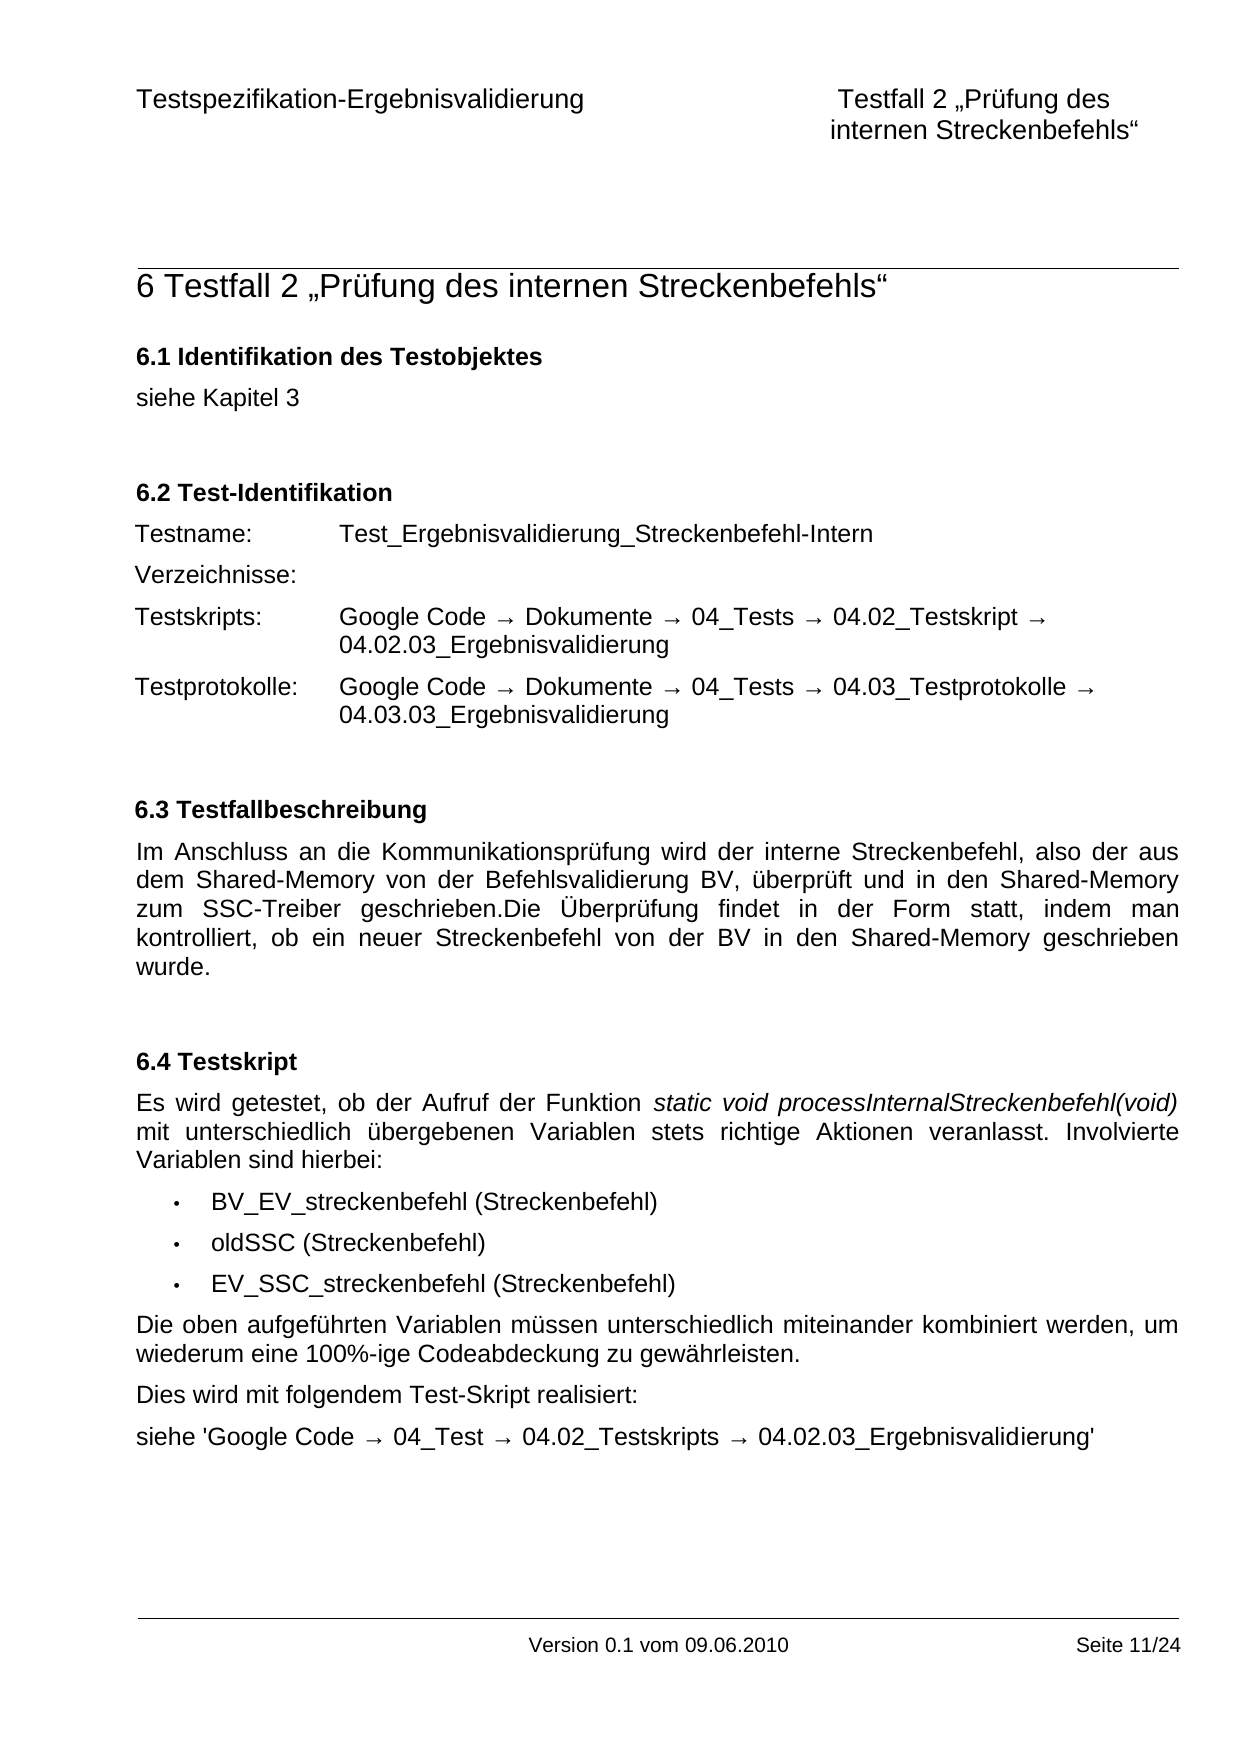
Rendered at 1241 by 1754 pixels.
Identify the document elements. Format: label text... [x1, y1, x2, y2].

list oldSSC (Streckenbefehl) [173, 1228, 1181, 1257]
text Testprotokolle: Google Code → Dokumente → 04_Tests → 04.03_Testprotokolle → 04.03.03_Ergebnisvalidierung [134, 672, 1181, 729]
text siehe 'Google Code → 04_Test → 04.02_Testskripts → 04.02.03_Ergebnisvalidierung' [136, 1422, 1181, 1451]
subtitle Testfall 2 „Prüfung des internen Streckenbefehls“ [136, 289, 430, 304]
text siehe Kapitel 3 [136, 383, 1181, 412]
list EV_SSC_streckenbefehl (Streckenbefehl) [173, 1269, 1181, 1298]
subtitle Identifikation des Testobjektes [136, 342, 1181, 371]
subtitle Testfall 2 „Prüfung des internen Streckenbefehls“ [429, 289, 1181, 304]
text Dies wird mit folgendem Test-Skript realisiert: [136, 1381, 1181, 1409]
subtitle Testskript [136, 1047, 1181, 1076]
text Im Anschluss an die Kommunikationsprüfung wird der interne Streckenbefehl, also der aus dem Shared-Memory von der Befehlsvalidierung BV, überprüft und in den Shared-Memory zum SSC-Treiber geschrieben.Die Überprüfung findet in der Form statt, indem man kontrolliert, ob ein neuer Streckenbefehl von der BV in den Shared-Memory geschrieben wurde. [0, 837, 1181, 981]
text Es wird getestet, ob der Aufruf der Funktion static void processInternalStreckenbefehl(void) mit unterschiedlich übergebenen Variablen stets richtige Aktionen veranlasst. Involvierte Variablen sind hierbei: [136, 1088, 1181, 1174]
text Testskripts: Google Code → Dokumente → 04_Tests → 04.02_Testskript → 04.02.03_Ergebnisvalidierung [134, 602, 1181, 659]
text Die oben aufgeführten Variablen müssen unterschiedlich miteinander kombiniert werden, um wiederum eine 100%-ige Codeabdeckung zu gewährleisten. [136, 1311, 1181, 1368]
subtitle Testfallbeschreibung [134, 796, 1181, 824]
list BV_EV_streckenbefehl (Streckenbefehl) [173, 1187, 1181, 1216]
text Testname: Test_Ergebnisvalidierung_Streckenbefehl-Intern [134, 519, 1181, 548]
subtitle Test-Identifikation [136, 478, 1181, 507]
text Verzeichnisse: [134, 561, 1181, 589]
